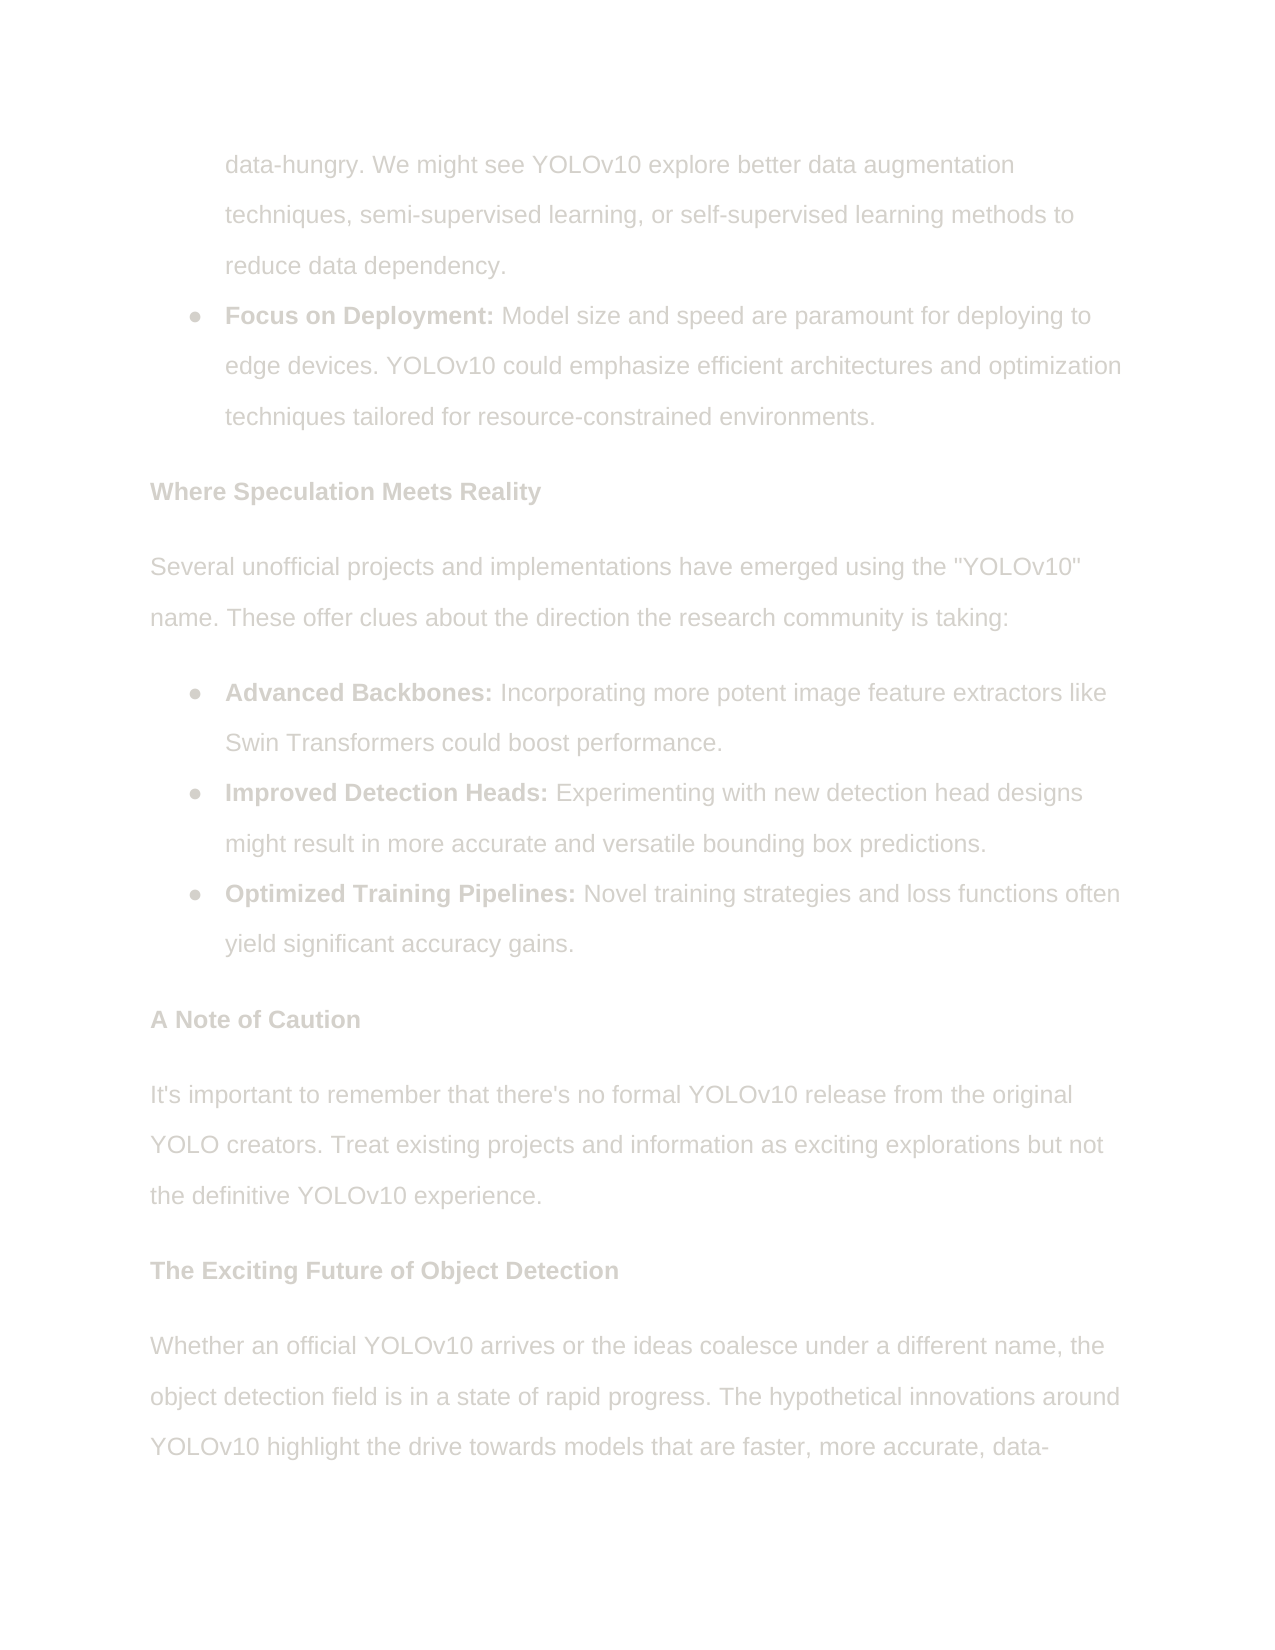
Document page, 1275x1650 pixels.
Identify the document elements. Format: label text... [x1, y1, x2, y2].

list Optimized Training Pipelines: Novel training strategies and loss functions often yield significant accuracy gains. [187, 879, 1125, 958]
text Where Speculation Meets Reality [150, 477, 1125, 506]
list Focus on Deployment: Model size and speed are paramount for deploying to edge devices. YOLOv10 could emphasize efficient architectures and optimization techniques tailored for resource-constrained environments. [187, 301, 1125, 430]
text It's important to remember that there's no formal YOLOv10 release from the original YOLO creators. Treat existing projects and information as exciting explorations but not the definitive YOLOv10 experience. [150, 1080, 1125, 1209]
list Improved Detection Heads: Experimenting with new detection head designs might result in more accurate and versatile bounding box predictions. [187, 778, 1125, 857]
text A Note of Caution [150, 1005, 1125, 1033]
text Whether an official YOLOv10 arrives or the ideas coalesce under a different name, the object detection field is in a state of rapid progress. The hypothetical innovations around YOLOv10 highlight the drive towards models that are faster, more accurate, data- [150, 1331, 1125, 1461]
text The Exciting Future of Object Detection [150, 1256, 1125, 1285]
list data-hungry. We might see YOLOv10 explore better data augmentation techniques, semi-supervised learning, or self-supervised learning methods to reduce data dependency. [187, 150, 1125, 279]
text Several unofficial projects and implementations have emerged using the "YOLOv10" name. These offer clues about the direction the research community is taking: [150, 552, 1125, 631]
list Advanced Backbones: Incorporating more potent image feature extractors like Swin Transformers could boost performance. [187, 678, 1125, 757]
